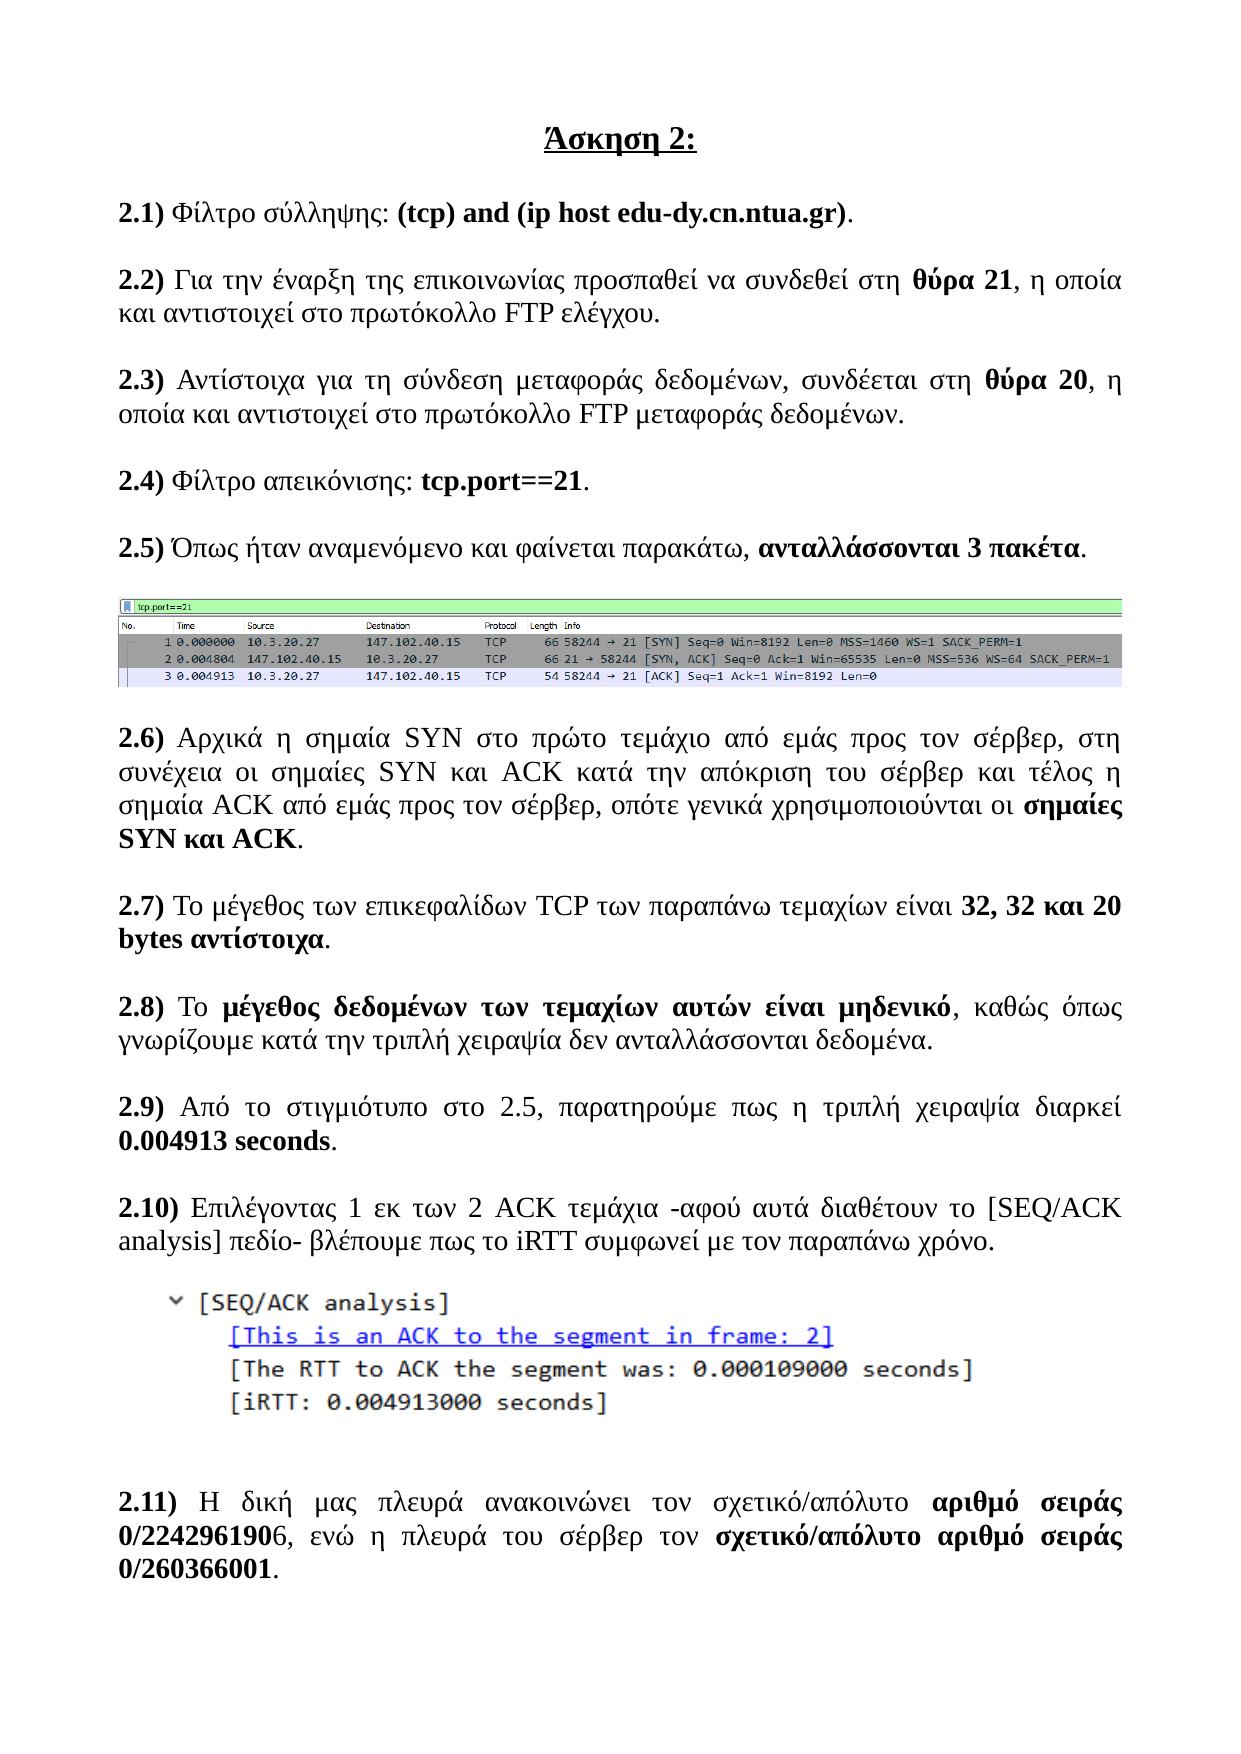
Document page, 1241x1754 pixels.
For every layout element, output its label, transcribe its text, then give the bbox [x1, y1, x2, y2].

text 2.3) Αντίστοιχα για τη σύνδεση μεταφοράς δεδομένων, συνδέεται στη θύρα 20, η οποία και αντιστοιχεί στο πρωτόκολλο FTP μεταφοράς δεδομένων. [118, 362, 1122, 429]
text 2.11) Η δική μας πλευρά ανακοινώνει τον σχετικό/απόλυτο αριθμό σειράς 0/2242961906, ενώ η πλευρά του σέρβερ τον σχετικό/απόλυτο αριθμό σειράς 0/260366001. [118, 1484, 1122, 1585]
text 2.7) Το μέγεθος των επικεφαλίδων TCP των παραπάνω τεμαχίων είναι 32, 32 και 20 bytes αντίστοιχα. [118, 888, 1122, 955]
picture [118, 597, 1123, 687]
text 2.4) Φίλτρο απεικόνισης: tcp.port==21. [118, 463, 1122, 497]
text 2.6) Αρχικά η σημαία SYN στο πρώτο τεμάχιο από εμάς προς τον σέρβερ, στη συνέχεια οι σημαίες SYN και ACK κατά την απόκριση του σέρβερ και τέλος η σημαία ACK από εμάς προς τον σέρβερ, οπότε γενικά χρησιμοποιούνται οι σημαίες SYN και ACK. [118, 720, 1122, 854]
text 2.10) Επιλέγοντας 1 εκ των 2 ACK τεμάχια -αφού αυτά διαθέτουν το [SEQ/ACK analysis] πεδίο- βλέπουμε πως το iRTT συμφωνεί με τον παραπάνω χρόνο. [118, 1190, 1122, 1257]
text 2.1) Φίλτρο σύλληψης: (tcp) and (ip host edu-dy.cn.ntua.gr). [118, 195, 1122, 228]
text 2.9) Από το στιγμιότυπο στο 2.5, παρατηρούμε πως η τριπλή χειραψία διαρκεί 0.004913 seconds. [118, 1089, 1122, 1156]
picture [149, 1290, 1092, 1418]
text Άσκηση 2: [118, 118, 1122, 156]
text 2.8) Το μέγεθος δεδομένων των τεμαχίων αυτών είναι μηδενικό, καθώς όπως γνωρίζουμε κατά την τριπλή χειραψία δεν ανταλλάσσονται δεδομένα. [118, 989, 1122, 1056]
text 2.5) Όπως ήταν αναμενόμενο και φαίνεται παρακάτω, ανταλλάσσονται 3 πακέτα. [118, 530, 1122, 564]
text 2.2) Για την έναρξη της επικοινωνίας προσπαθεί να συνδεθεί στη θύρα 21, η οποία και αντιστοιχεί στο πρωτόκολλο FTP ελέγχου. [118, 262, 1122, 329]
